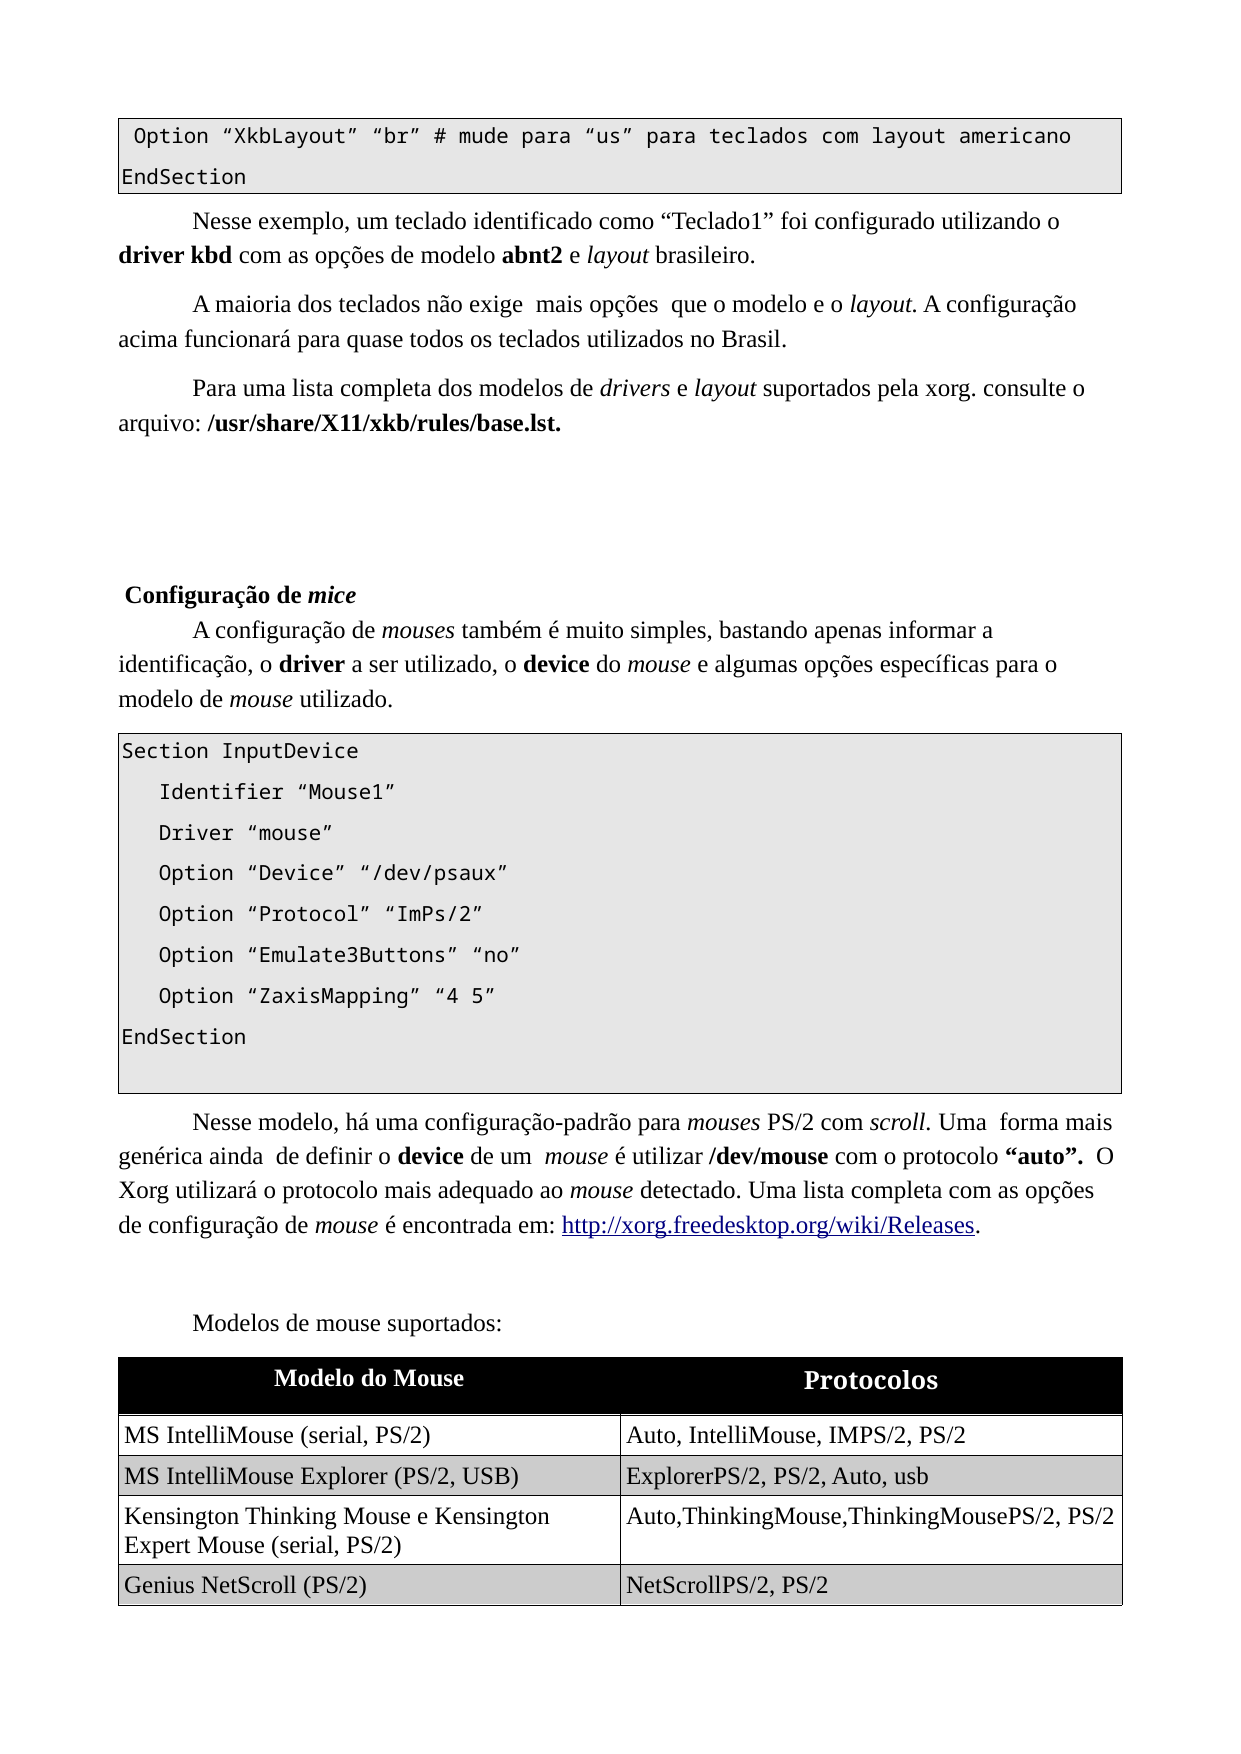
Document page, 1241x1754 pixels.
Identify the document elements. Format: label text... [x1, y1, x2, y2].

text A configuração de mouses também é muito simples, bastando apenas informar a identificação, o driver a ser utilizado, o device do mouse e algumas opções específicas para o modelo de mouse utilizado. [118, 615, 1122, 712]
text Modelos de mouse suportados: [118, 1308, 1122, 1337]
text EndSection [119, 159, 1121, 193]
text EndSection [119, 1019, 1121, 1050]
text Option “Emulate3Buttons” “no” [119, 937, 1121, 968]
text A maioria dos teclados não exige mais opções que o modelo e o layout. A configuração acima funcionará para quase todos os teclados utilizados no Brasil. [118, 289, 1122, 353]
text Option “XkbLayout” “br” # mude para “us” para teclados com layout americano [119, 119, 1121, 150]
table_cell MS IntelliMouse Explorer (PS/2, USB) [119, 1456, 620, 1495]
table_cell Auto, IntelliMouse, IMPS/2, PS/2 [621, 1416, 1122, 1455]
text Nesse exemplo, um teclado identificado como “Teclado1” foi configurado utilizando o driver kbd com as opções de modelo abnt2 e layout brasileiro. [118, 206, 1122, 269]
table_cell NetScrollPS/2, PS/2 [621, 1565, 1122, 1604]
table_cell Auto,ThinkingMouse,ThinkingMousePS/2, PS/2 [621, 1496, 1122, 1564]
text Para uma lista completa dos modelos de drivers e layout suportados pela xorg. consulte o arquivo: /usr/share/X11/xkb/rules/base.lst. [118, 373, 1122, 436]
table_cell ExplorerPS/2, PS/2, Auto, usb [621, 1456, 1122, 1495]
table_cell Genius NetScroll (PS/2) [119, 1565, 620, 1604]
text Driver “mouse” [119, 814, 1121, 846]
table_header Protocolos [621, 1358, 1122, 1414]
table_cell MS IntelliMouse (serial, PS/2) [119, 1416, 620, 1455]
text Option “Protocol” “ImPs/2” [119, 896, 1121, 928]
text Section InputDevice [119, 734, 1121, 764]
subtitle Configuração de mice [118, 580, 1122, 608]
text Option “ZaxisMapping” “4 5” [119, 978, 1121, 1009]
text Identifier “Mouse1” [119, 774, 1121, 805]
table_cell Kensington Thinking Mouse e Kensington Expert Mouse (serial, PS/2) [119, 1496, 620, 1564]
text Nesse modelo, há uma configuração-padrão para mouses PS/2 com scroll. Uma forma mais genérica ainda de definir o device de um mouse é utilizar /dev/mouse com o protocolo “auto”. O Xorg utilizará o protocolo mais adequado ao mouse detectado. Uma lista completa com as opções de configuração de mouse é encontrada em: http://xorg.freedesktop.org/wiki/Releases. [118, 1107, 1122, 1239]
table_header Modelo do Mouse [119, 1358, 620, 1414]
text Option “Device” “/dev/psaux” [119, 855, 1121, 887]
